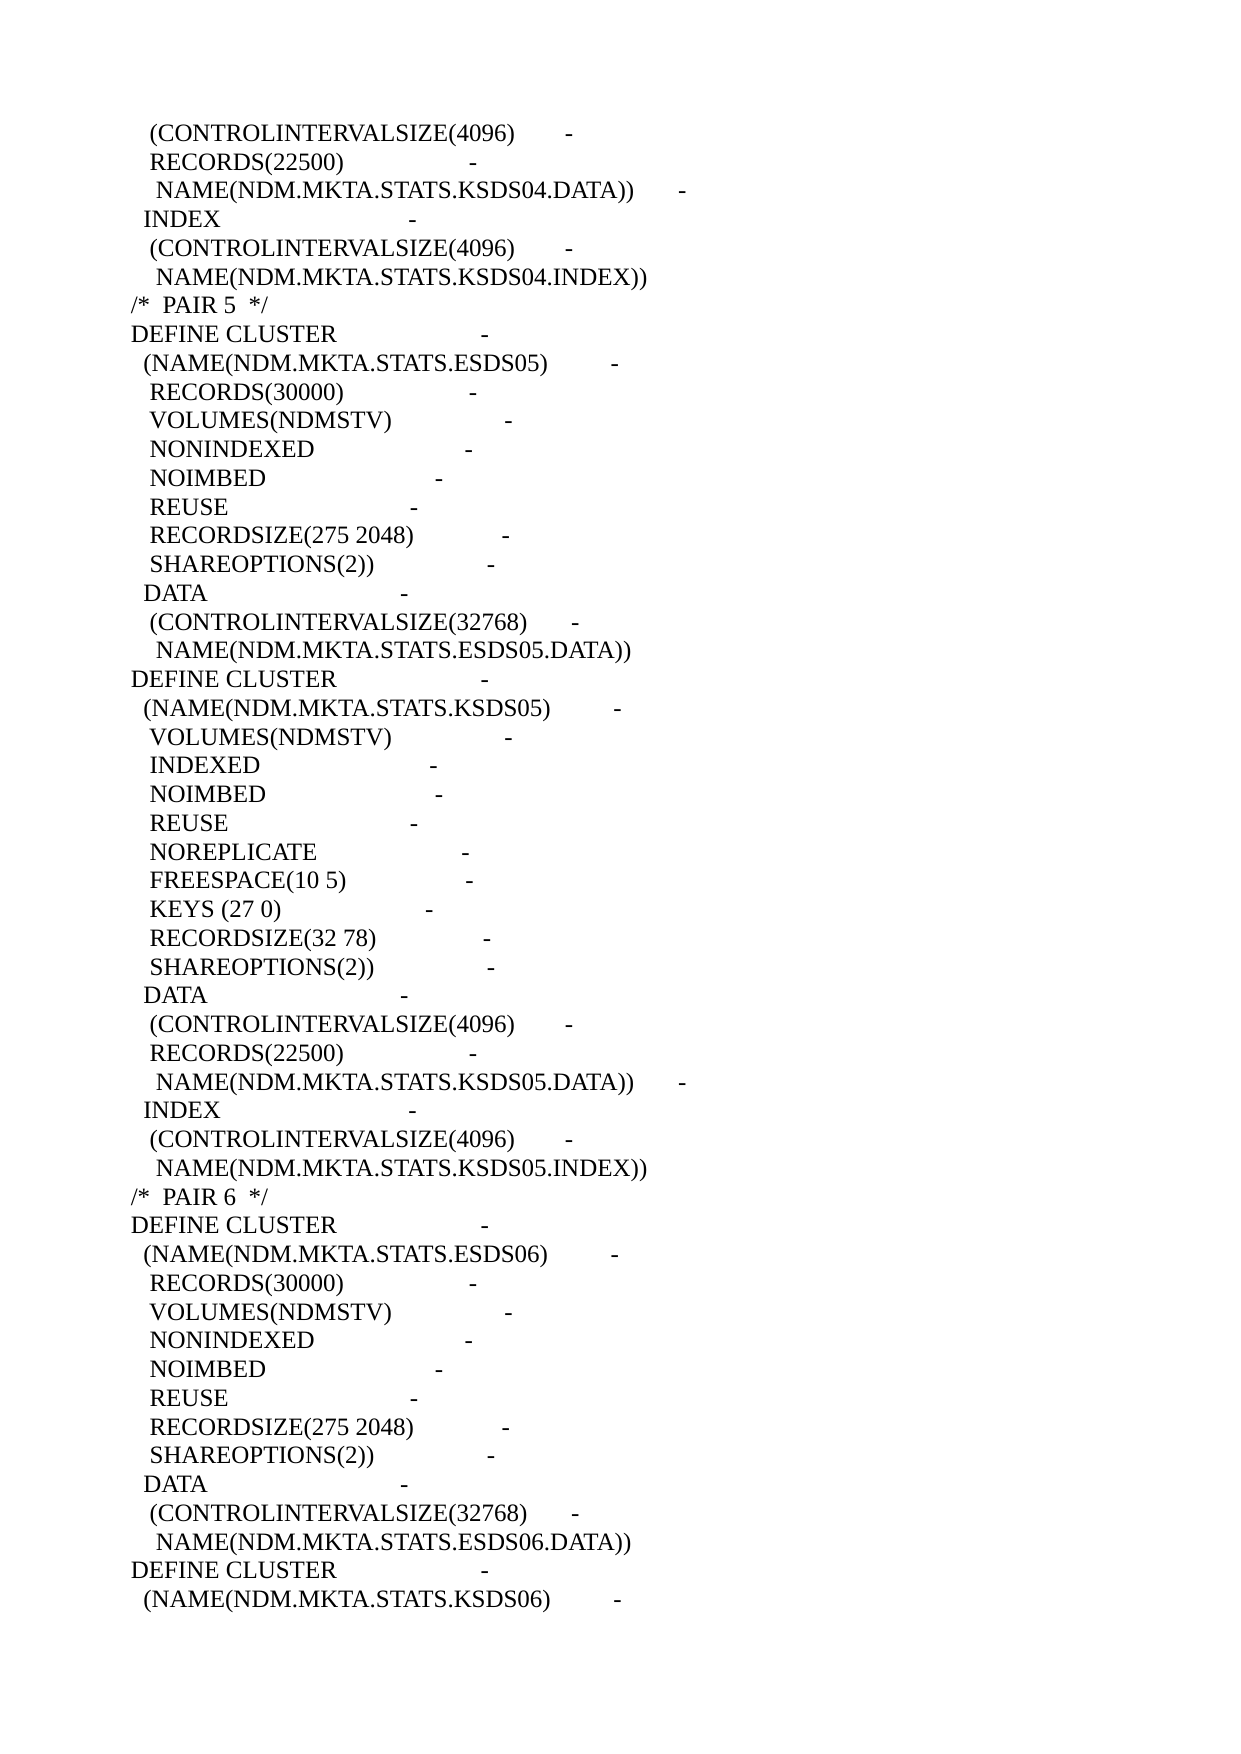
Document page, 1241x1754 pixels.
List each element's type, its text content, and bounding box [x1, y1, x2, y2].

text RECORDSIZE(275 2048) - [118, 521, 1122, 549]
text NOIMBED - [118, 463, 1122, 492]
text RECORDSIZE(275 2048) - [118, 1412, 1122, 1441]
text RECORDS(22500) - [118, 1038, 1122, 1067]
text KEYS (27 0) - [118, 894, 1122, 923]
text DEFINE CLUSTER - [118, 1211, 1122, 1239]
text (NAME(NDM.MKTA.STATS.ESDS05) - [118, 348, 1122, 377]
text DEFINE CLUSTER - [118, 1556, 1122, 1584]
text NONINDEXED - [118, 1326, 1122, 1354]
text RECORDS(30000) - [118, 1268, 1122, 1297]
text NAME(NDM.MKTA.STATS.KSDS05.INDEX)) [118, 1153, 1122, 1182]
text SHAREOPTIONS(2)) - [118, 1441, 1122, 1469]
text (CONTROLINTERVALSIZE(32768) - [118, 607, 1122, 636]
text (NAME(NDM.MKTA.STATS.KSDS05) - [118, 693, 1122, 722]
text NAME(NDM.MKTA.STATS.ESDS05.DATA)) [118, 636, 1122, 664]
text (CONTROLINTERVALSIZE(4096) - [118, 1009, 1122, 1038]
text REUSE - [118, 492, 1122, 521]
text RECORDSIZE(32 78) - [118, 923, 1122, 952]
text NAME(NDM.MKTA.STATS.KSDS05.DATA)) - [118, 1067, 1122, 1096]
text VOLUMES(NDMSTV) - [118, 406, 1122, 434]
text INDEX - [118, 1096, 1122, 1124]
text DATA - [118, 981, 1122, 1009]
text (CONTROLINTERVALSIZE(4096) - [118, 1124, 1122, 1153]
text REUSE - [118, 1383, 1122, 1412]
text SHAREOPTIONS(2)) - [118, 549, 1122, 578]
text NAME(NDM.MKTA.STATS.ESDS06.DATA)) [118, 1527, 1122, 1556]
text /* PAIR 5 */ [118, 291, 1122, 319]
text NOREPLICATE - [118, 837, 1122, 866]
text NAME(NDM.MKTA.STATS.KSDS04.INDEX)) [118, 262, 1122, 291]
text SHAREOPTIONS(2)) - [118, 952, 1122, 981]
text DATA - [118, 578, 1122, 607]
text INDEXED - [118, 751, 1122, 779]
text (NAME(NDM.MKTA.STATS.ESDS06) - [118, 1239, 1122, 1268]
text NOIMBED - [118, 779, 1122, 808]
text FREESPACE(10 5) - [118, 866, 1122, 894]
text DEFINE CLUSTER - [118, 319, 1122, 348]
text (CONTROLINTERVALSIZE(32768) - [118, 1498, 1122, 1527]
text NONINDEXED - [118, 434, 1122, 463]
text VOLUMES(NDMSTV) - [118, 1297, 1122, 1326]
text (NAME(NDM.MKTA.STATS.KSDS06) - [118, 1584, 1122, 1613]
text REUSE - [118, 808, 1122, 837]
text VOLUMES(NDMSTV) - [118, 722, 1122, 751]
text (CONTROLINTERVALSIZE(4096) - [118, 118, 1122, 147]
text NAME(NDM.MKTA.STATS.KSDS04.DATA)) - [118, 176, 1122, 204]
text INDEX - [118, 204, 1122, 233]
text /* PAIR 6 */ [118, 1182, 1122, 1211]
text (CONTROLINTERVALSIZE(4096) - [118, 233, 1122, 262]
text RECORDS(22500) - [118, 147, 1122, 176]
text NOIMBED - [118, 1354, 1122, 1383]
text DEFINE CLUSTER - [118, 664, 1122, 693]
text RECORDS(30000) - [118, 377, 1122, 406]
text DATA - [118, 1469, 1122, 1498]
